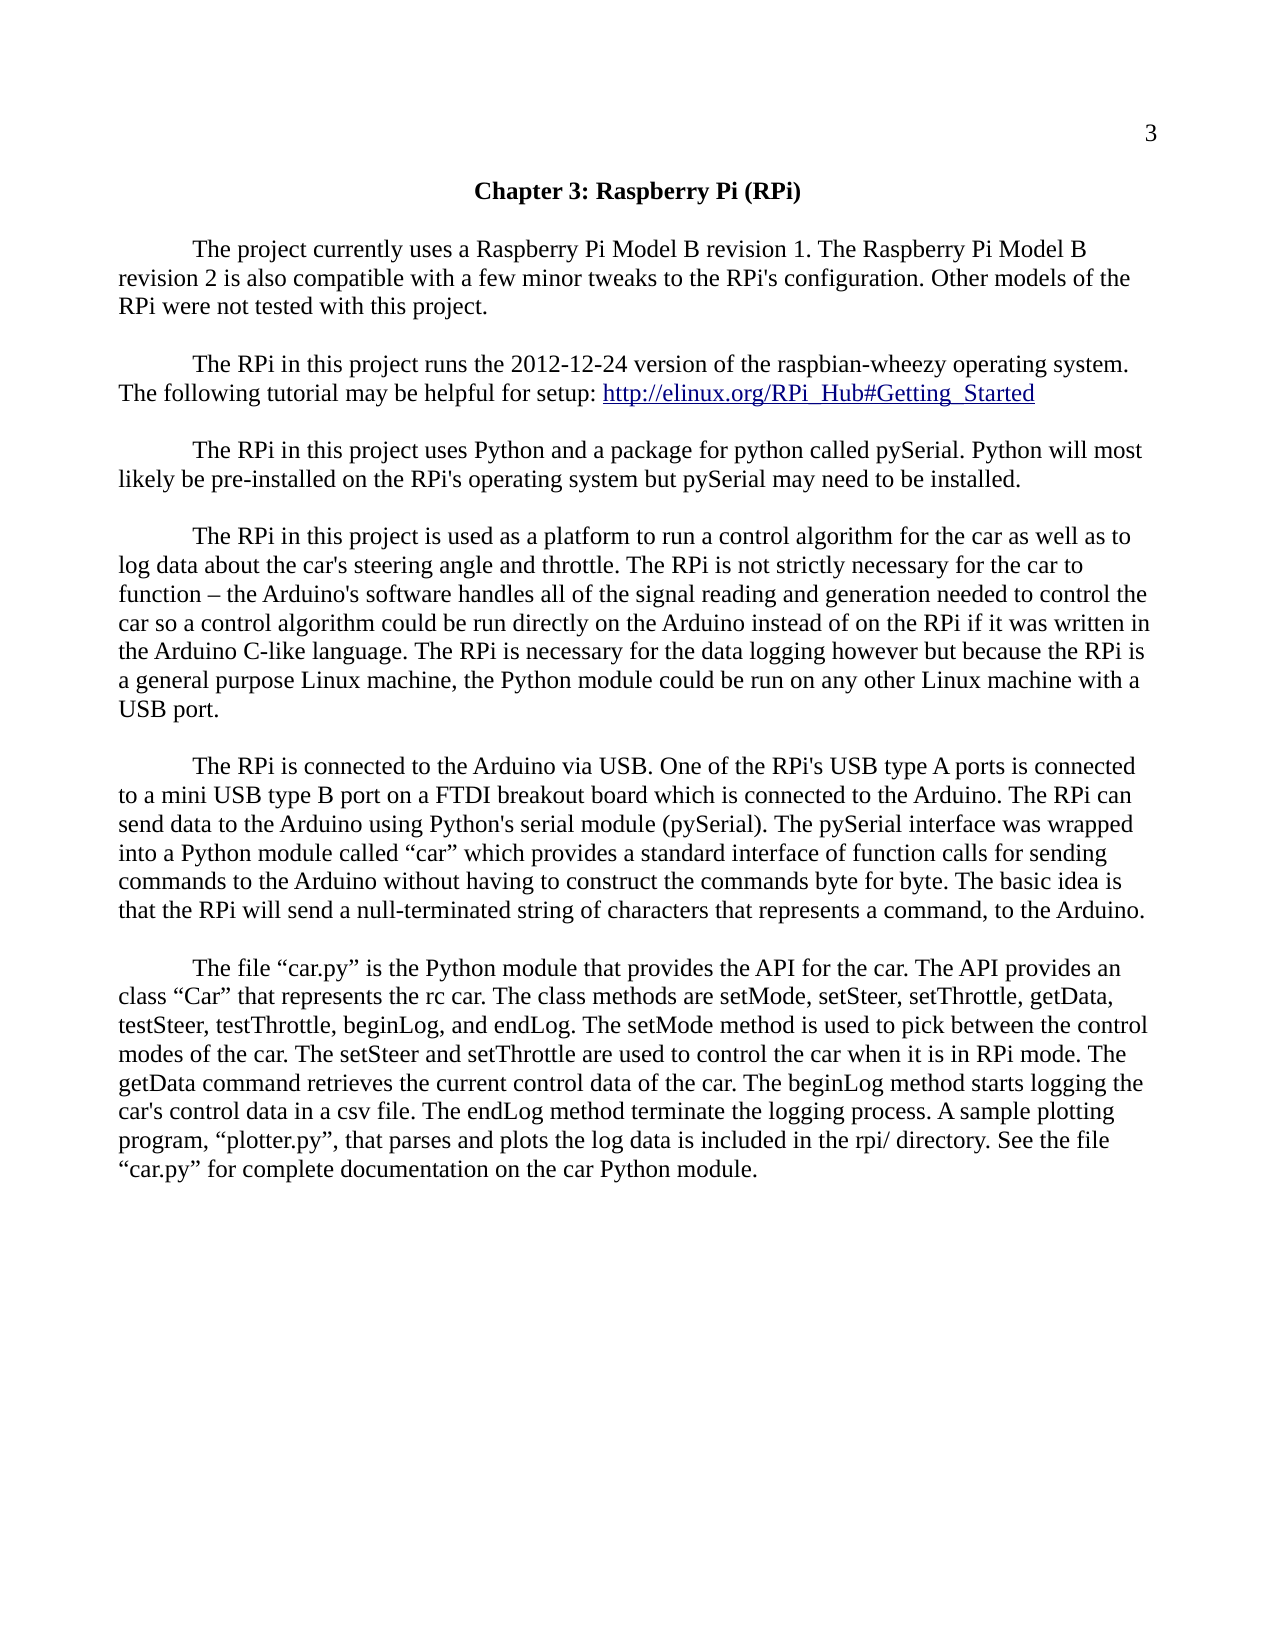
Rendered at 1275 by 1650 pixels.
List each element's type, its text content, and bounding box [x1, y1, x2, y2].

text The file “car.py” is the Python module that provides the API for the car. The API provides an class “Car” that represents the rc car. The class methods are setMode, setSteer, setThrottle, getData, testSteer, testThrottle, beginLog, and endLog. The setMode method is used to pick between the control modes of the car. The setSteer and setThrottle are used to control the car when it is in RPi mode. The getData command retrieves the current control data of the car. The beginLog method starts logging the car's control data in a csv file. The endLog method terminate the logging process. A sample plotting program, “plotter.py”, that parses and plots the log data is included in the rpi/ directory. See the file “car.py” for complete documentation on the car Python module. [118, 953, 1157, 1183]
text The RPi in this project is used as a platform to run a control algorithm for the car as well as to log data about the car's steering angle and throttle. The RPi is not strictly necessary for the car to function – the Arduino's software handles all of the signal reading and generation needed to control the car so a control algorithm could be run directly on the Arduino instead of on the RPi if it was written in the Arduino C-like language. The RPi is necessary for the data logging however but because the RPi is a general purpose Linux machine, the Python module could be run on any other Linux machine with a USB port. [118, 521, 1157, 723]
text The project currently uses a Raspberry Pi Model B revision 1. The Raspberry Pi Model B revision 2 is also compatible with a few minor tweaks to the RPi's configuration. Other models of the RPi were not tested with this project. [118, 234, 1157, 320]
text The RPi in this project uses Python and a package for python called pySerial. Python will most likely be pre-installed on the RPi's operating system but pySerial may need to be installed. [118, 435, 1157, 493]
text The RPi is connected to the Arduino via USB. One of the RPi's USB type A ports is connected to a mini USB type B port on a FTDI breakout board which is connected to the Arduino. The RPi can send data to the Arduino using Python's serial module (pySerial). The pySerial interface was wrapped into a Python module called “car” which provides a standard interface of function calls for sending commands to the Arduino without having to construct the commands byte for byte. The basic idea is that the RPi will send a null-terminated string of characters that represents a command, to the Arduino. [118, 751, 1157, 924]
text Chapter 3: Raspberry Pi (RPi) [118, 176, 1157, 205]
text The RPi in this project runs the 2012-12-24 version of the raspbian-wheezy operating system. The following tutorial may be helpful for setup: http://elinux.org/RPi_Hub#Getting_Started [118, 349, 1157, 406]
